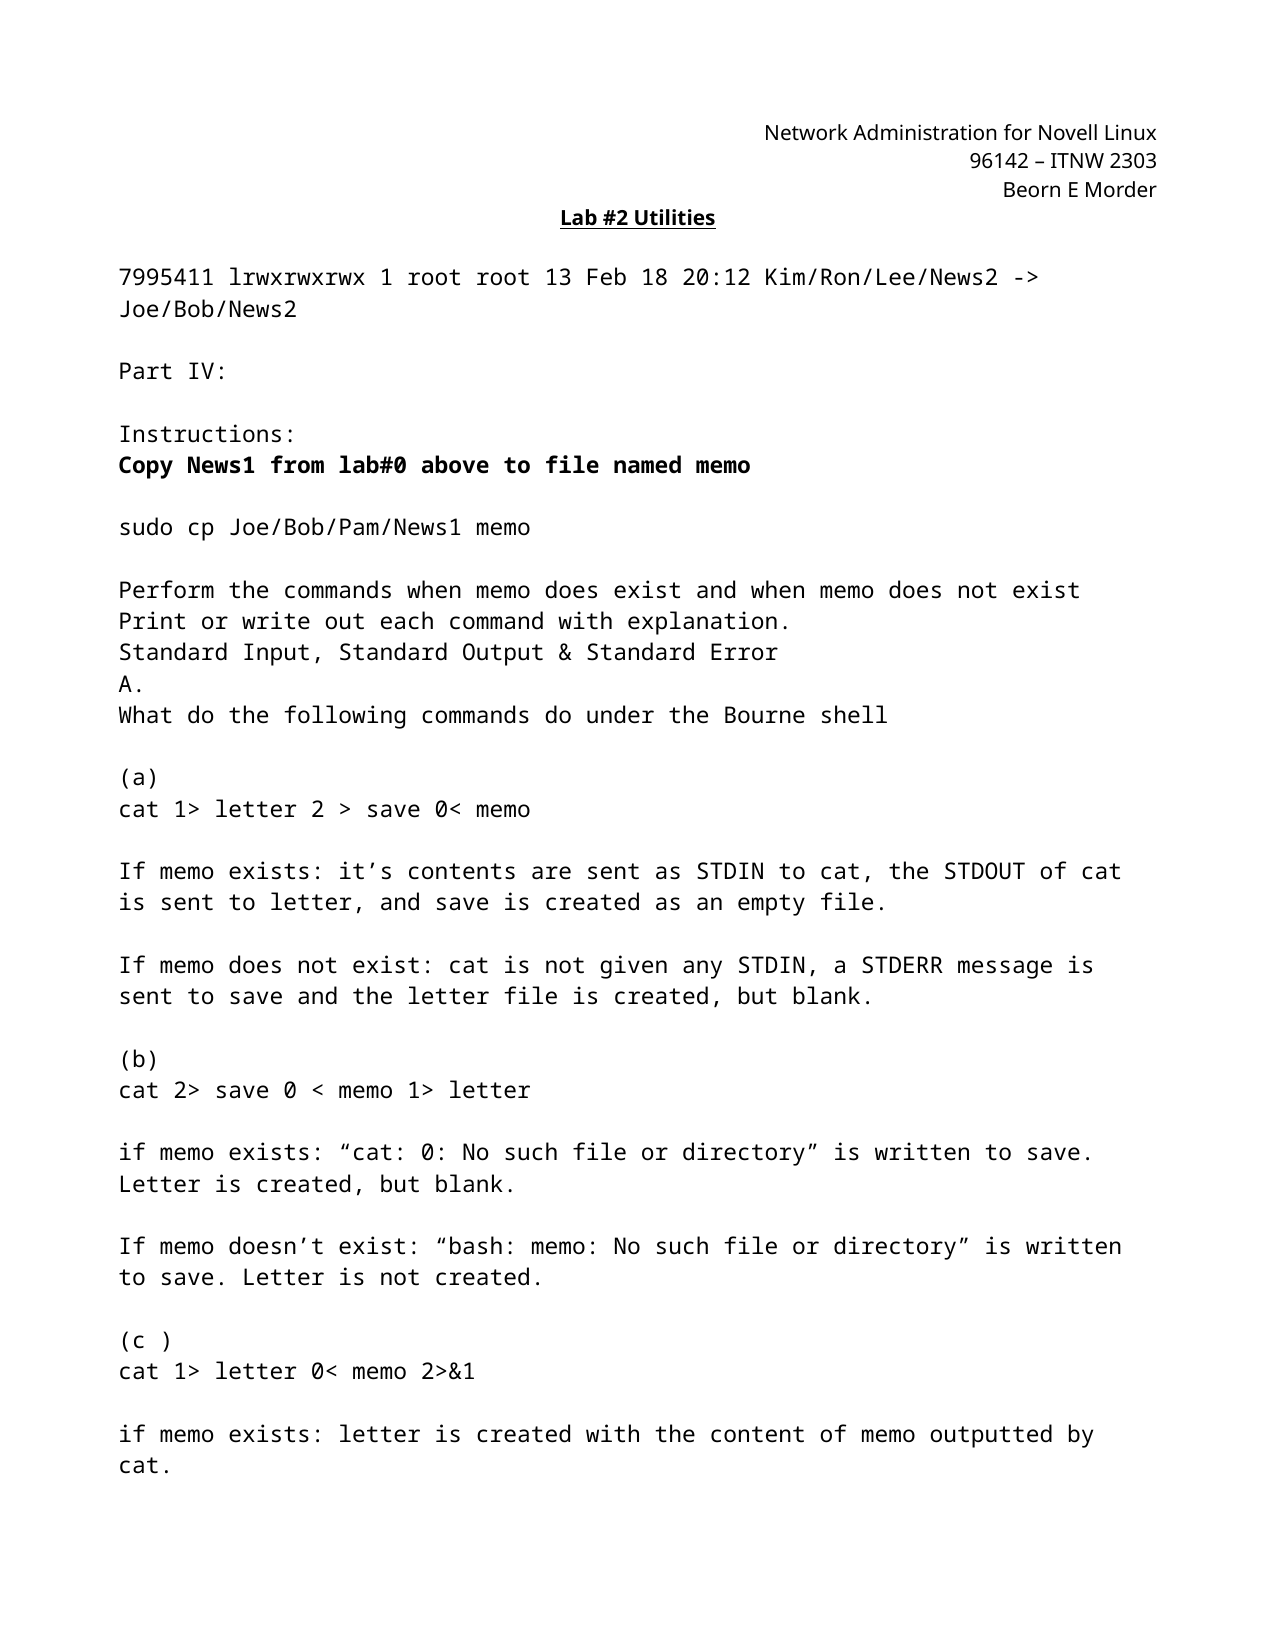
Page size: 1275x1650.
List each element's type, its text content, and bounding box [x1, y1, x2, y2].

text If memo exists: it’s contents are sent as STDIN to cat, the STDOUT of cat is sent to letter, and save is created as an empty file. [118, 855, 1157, 918]
text Copy News1 from lab#0 above to file named memo [118, 449, 1157, 480]
text (b) [118, 1043, 1157, 1074]
text Standard Input, Standard Output & Standard Error [118, 636, 1157, 668]
text if memo exists: letter is created with the content of memo outputted by cat. [118, 1418, 1157, 1480]
text Perform the commands when memo does exist and when memo does not exist [118, 574, 1157, 605]
text (a) [118, 761, 1157, 793]
text A. [118, 668, 1157, 699]
text cat 1> letter 2 > save 0< memo [118, 793, 1157, 824]
text cat 1> letter 0< memo 2>&1 [118, 1355, 1157, 1386]
text Instructions: [118, 418, 1157, 449]
text What do the following commands do under the Bourne shell [118, 699, 1157, 730]
text If memo does not exist: cat is not given any STDIN, a STDERR message is sent to save and the letter file is created, but blank. [118, 949, 1157, 1011]
text sudo cp Joe/Bob/Pam/News1 memo [118, 511, 1157, 543]
text Part IV: [118, 355, 1157, 386]
text 7995411 lrwxrwxrwx 1 root root 13 Feb 18 20:12 Kim/Ron/Lee/News2 -> Joe/Bob/News2 [118, 261, 1157, 324]
text cat 2> save 0 < memo 1> letter [118, 1074, 1157, 1105]
text (c ) [118, 1324, 1157, 1355]
text If memo doesn’t exist: “bash: memo: No such file or directory” is written to save. Letter is not created. [118, 1230, 1157, 1293]
text Print or write out each command with explanation. [118, 605, 1157, 636]
text if memo exists: “cat: 0: No such file or directory” is written to save. Letter is created, but blank. [118, 1136, 1157, 1199]
